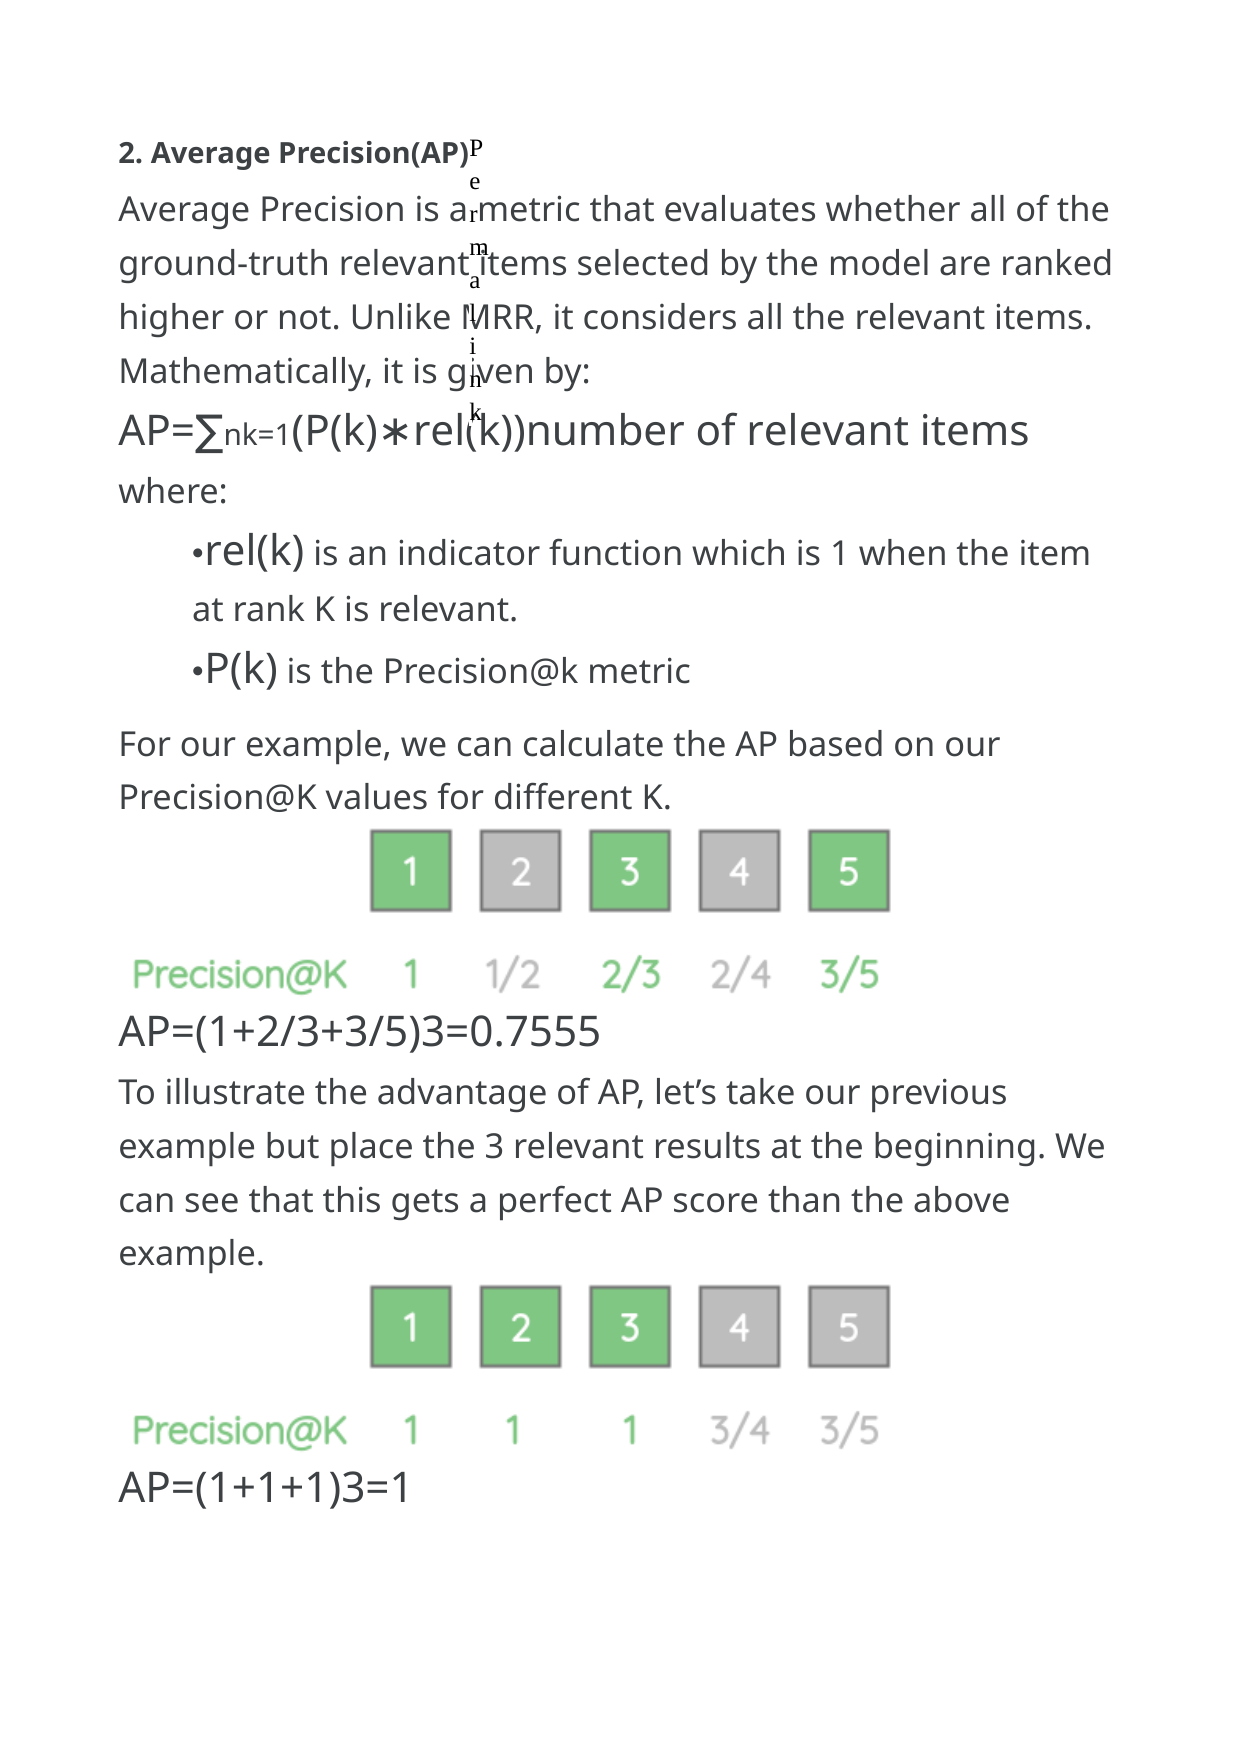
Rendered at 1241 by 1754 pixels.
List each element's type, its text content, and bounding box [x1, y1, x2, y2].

text Average Precision is a metric that evaluates whether all of the ground-truth relevant items selected by the model are ranked higher or not. Unlike MRR, it considers all the relevant items. [118, 185, 469, 339]
text Average Precision is a metric that evaluates whether all of the ground-truth relevant items selected by the model are ranked higher or not. Unlike MRR, it considers all the relevant items. [472, 185, 1122, 339]
picture [118, 1282, 894, 1454]
text Mathematically, it is given by: [472, 346, 1122, 393]
list P(k) is the Precision@k metric [118, 638, 1122, 696]
list rel(k) is an indicator function which is 1 when the item at rank K is relevant. [118, 520, 1122, 632]
text AP=∑nk=1(P(k)∗rel(k))number of relevant items [118, 400, 1122, 458]
picture [118, 826, 894, 998]
subtitle 2. Average Precision(AP) [118, 133, 469, 172]
text AP=(1+1+1)3=1 [118, 1457, 1122, 1515]
subtitle 2. Average Precision(AP) [472, 133, 1122, 172]
text AP=(1+2/3+3/5)3=0.7555 [118, 1001, 1122, 1059]
text where: [118, 466, 1122, 513]
text Mathematically, it is given by: [118, 346, 469, 393]
text To illustrate the advantage of AP, let’s take our previous example but place the 3 relevant results at the beginning. We can see that this gets a perfect AP score than the above example. [118, 1067, 1122, 1276]
text For our example, we can calculate the AP based on our Precision@K values for different K. [118, 719, 1122, 820]
